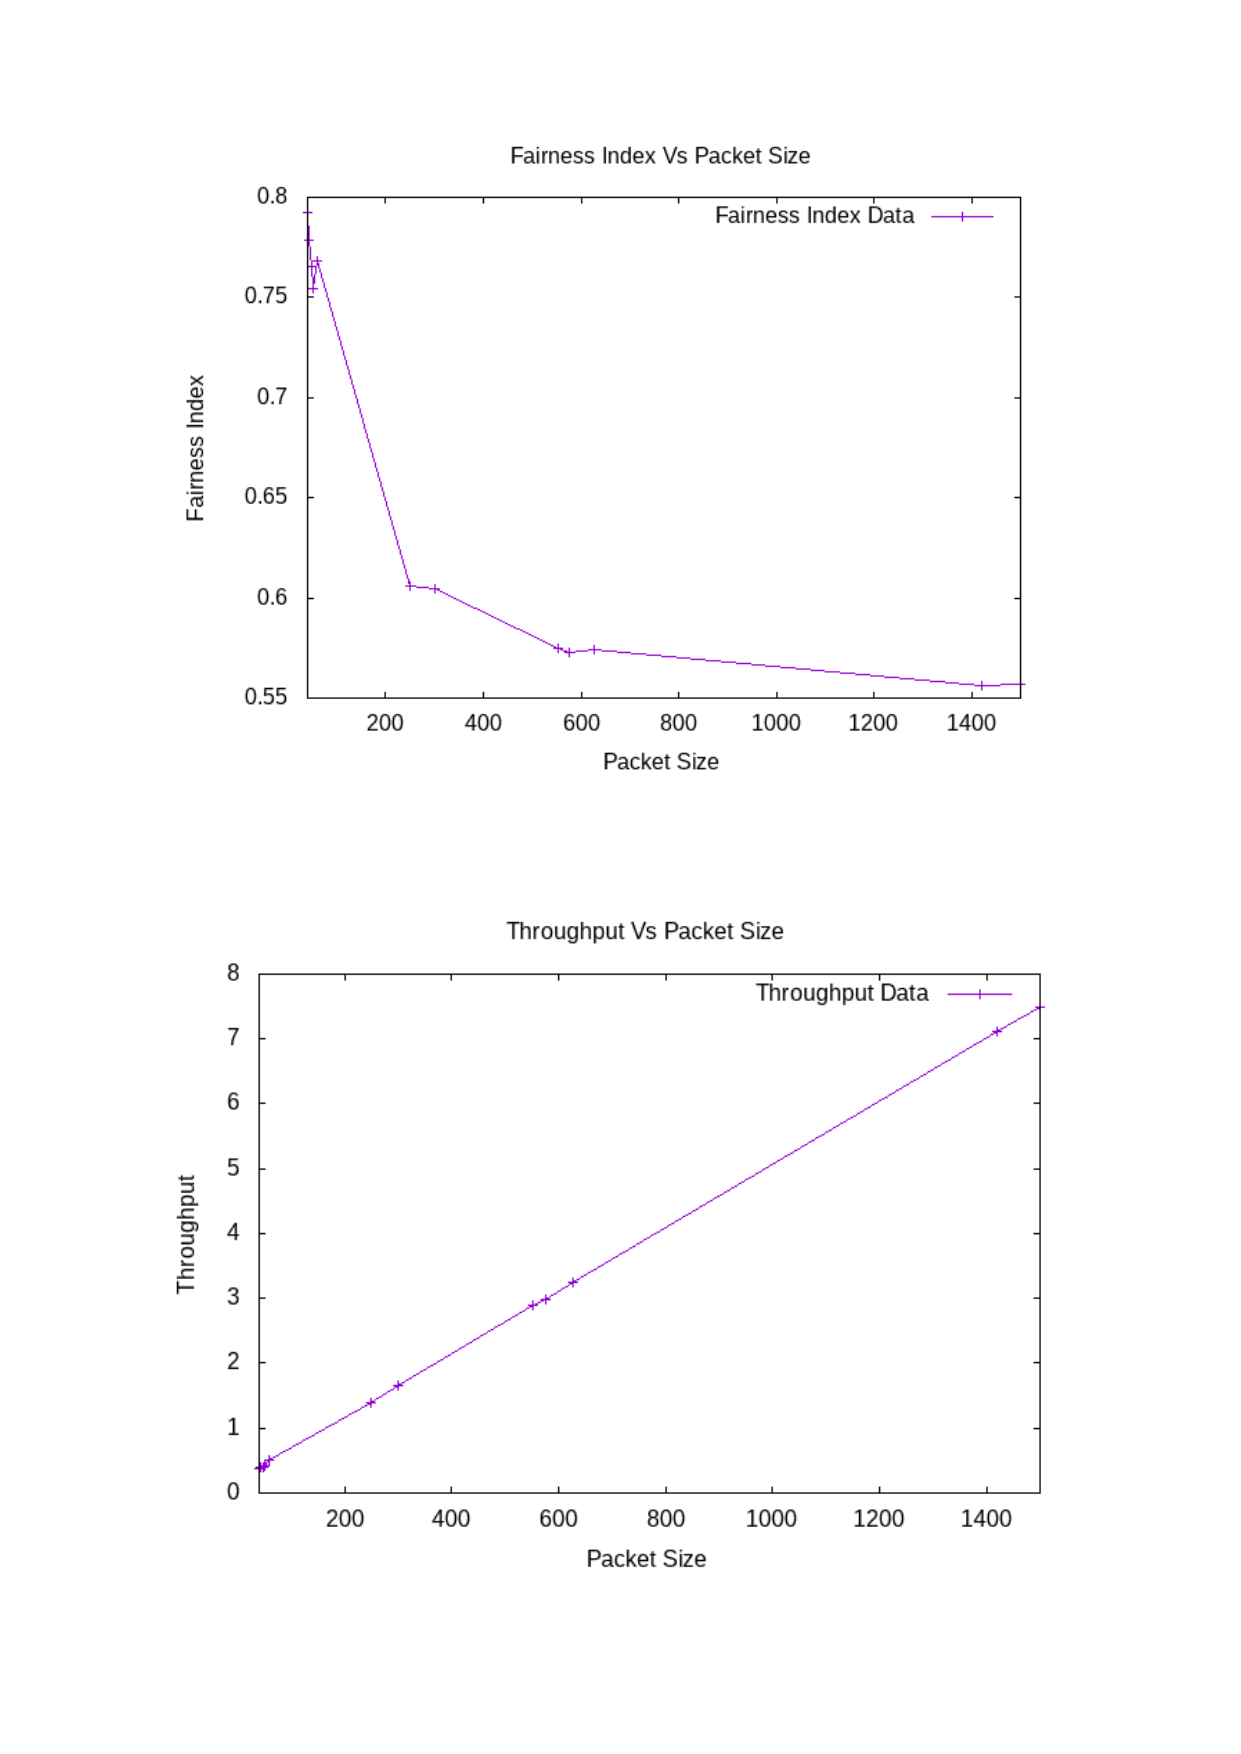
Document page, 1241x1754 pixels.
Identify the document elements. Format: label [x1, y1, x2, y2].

picture [177, 118, 1063, 782]
picture [167, 892, 1084, 1580]
